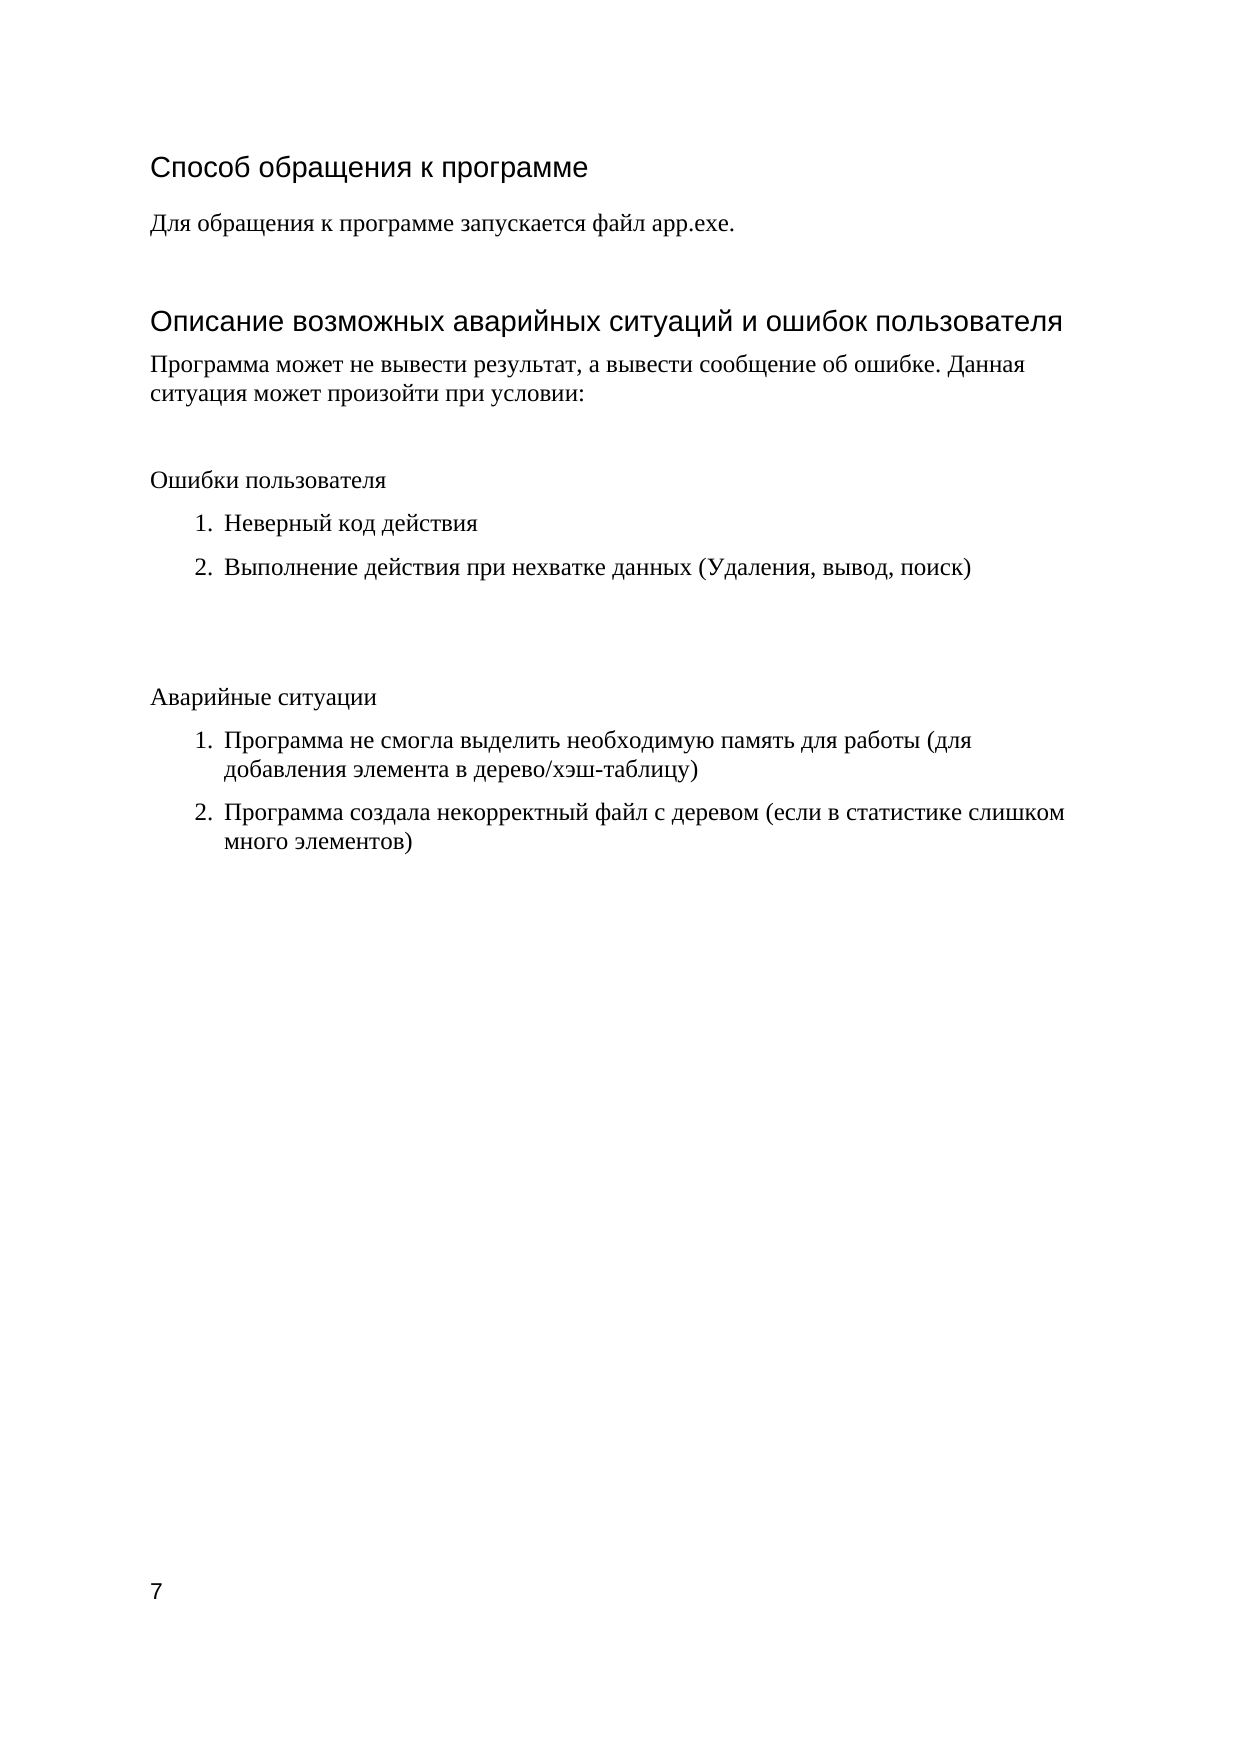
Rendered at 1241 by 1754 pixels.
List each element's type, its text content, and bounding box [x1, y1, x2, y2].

text Ошибки пользователя [150, 465, 1090, 494]
list Программа не смогла выделить необходимую память для работы (для добавления элемента в дерево/хэш-таблицу) [194, 725, 1090, 782]
text Аварийные ситуации [150, 682, 1090, 710]
list Неверный код действия [194, 508, 1090, 537]
subtitle Описание возможных аварийных ситуаций и ошибок пользователя [150, 303, 1090, 337]
list Программа создала некорректный файл с деревом (если в статистике слишком много элементов) [194, 797, 1090, 854]
list Выполнение действия при нехватке данных (Удаления, вывод, поиск) [194, 552, 1090, 580]
text Программа может не вывести результат, а вывести сообщение об ошибке. Данная ситуация может произойти при условии: [150, 349, 1090, 407]
subtitle Для обращения к программе запускается файл app.exe. [150, 208, 1090, 237]
subtitle Способ обращения к программе [150, 150, 1090, 183]
